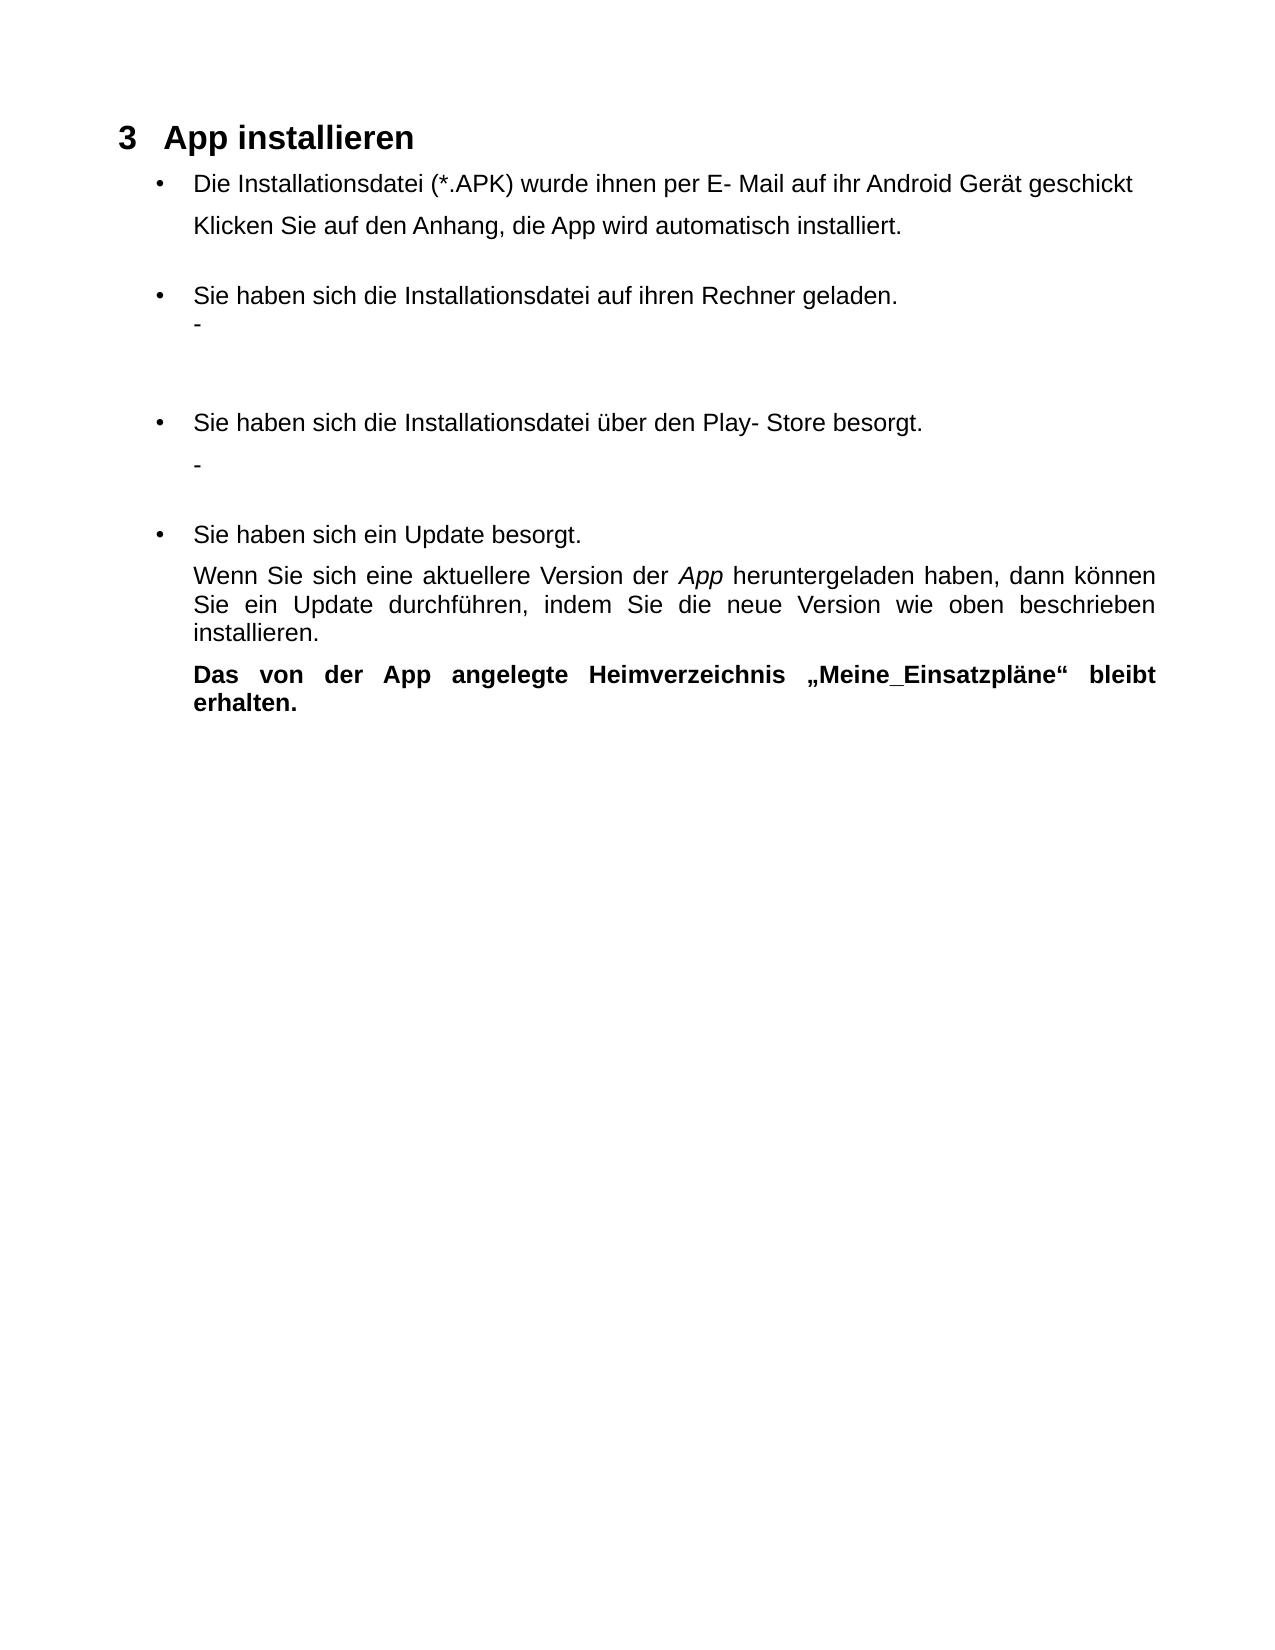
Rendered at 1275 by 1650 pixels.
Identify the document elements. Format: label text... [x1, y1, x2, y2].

list Das von der App angelegte Heimverzeichnis „Meine_Einsatzpläne“ bleibt erhalten. [156, 660, 1157, 717]
list Sie haben sich die Installationsdatei über den Play- Store besorgt. [156, 408, 1157, 437]
list Sie haben sich ein Update besorgt. [156, 519, 1157, 548]
subtitle App installieren [118, 118, 1157, 157]
list Die Installationsdatei (*.APK) wurde ihnen per E- Mail auf ihr Android Gerät geschickt [156, 169, 1157, 198]
list Wenn Sie sich eine aktuellere Version der App heruntergeladen haben, dann können Sie ein Update durchführen, indem Sie die neue Version wie oben beschrieben installieren. [156, 561, 1157, 647]
list - [156, 449, 1157, 507]
list Klicken Sie auf den Anhang, die App wird automatisch installiert. [156, 211, 1157, 268]
list Sie haben sich die Installationsdatei auf ihren Rechner geladen. - [156, 281, 1157, 396]
